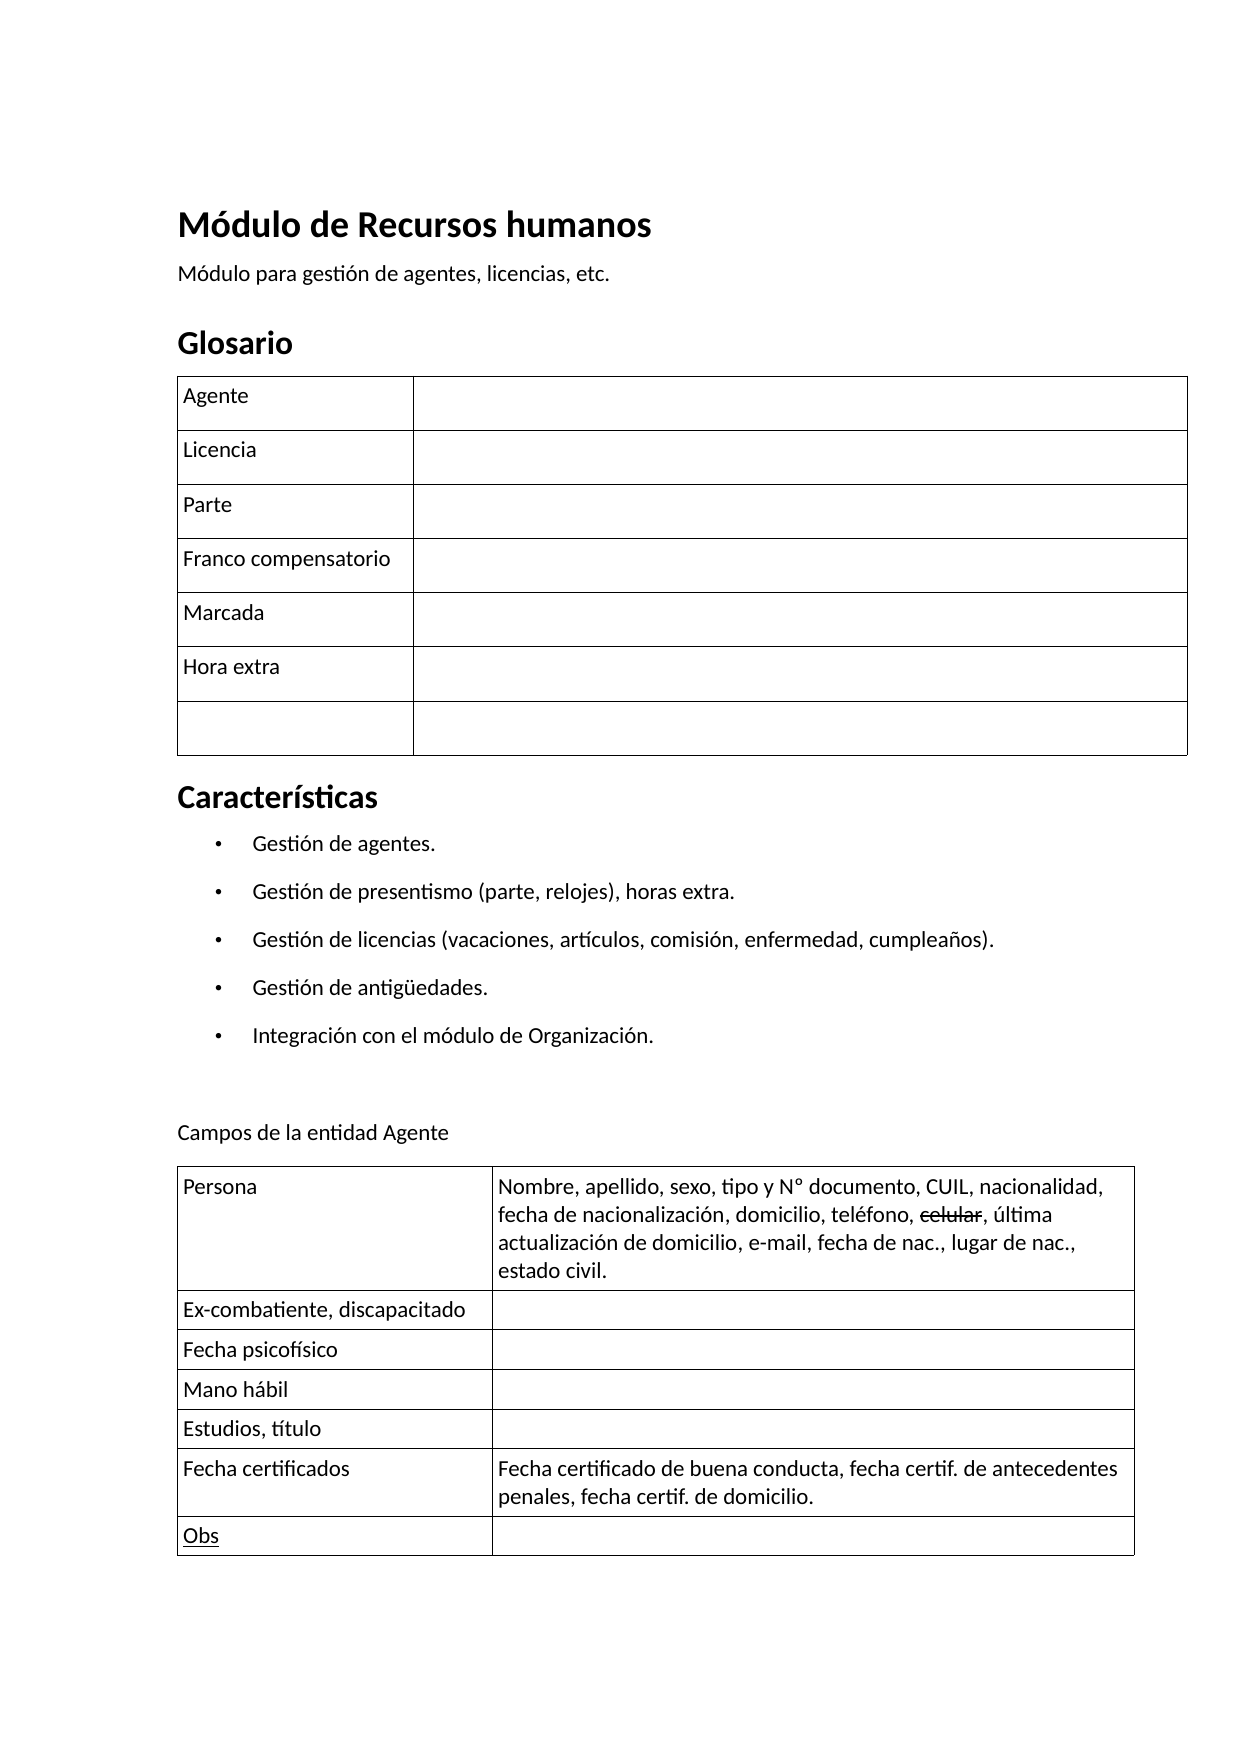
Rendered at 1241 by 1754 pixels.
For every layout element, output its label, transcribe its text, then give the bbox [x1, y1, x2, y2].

table_cell Fecha psicofísico [178, 1330, 492, 1369]
text Módulo para gestión de agentes, licencias, etc. [177, 259, 1122, 287]
table_cell Mano hábil [178, 1370, 492, 1408]
table_header Nombre, apellido, sexo, tipo y Nº documento, CUIL, nacionalidad, fecha de nacionalización, domicilio, teléfono, celular, última actualización de domicilio, e-mail, fecha de nac., lugar de nac., estado civil. [493, 1167, 1134, 1290]
list Gestión de licencias (vacaciones, artículos, comisión, enfermedad, cumpleaños). [215, 925, 1122, 953]
table_cell [414, 593, 1187, 646]
table_cell [414, 485, 1187, 538]
text Campos de la entidad Agente [177, 1118, 1122, 1146]
table_cell Marcada [178, 593, 413, 646]
table_header Agente [178, 377, 413, 430]
table_cell [493, 1410, 1134, 1448]
table_cell [178, 702, 413, 755]
table_cell [414, 702, 1187, 755]
subtitle Módulo de Recursos humanos [177, 201, 1122, 247]
list Integración con el módulo de Organización. [215, 1022, 1122, 1050]
table_cell Hora extra [178, 647, 413, 701]
table_cell Fecha certificados [178, 1449, 492, 1516]
table_cell [493, 1330, 1134, 1369]
table_cell Franco compensatorio [178, 539, 413, 592]
table_cell [493, 1370, 1134, 1408]
table_cell [414, 431, 1187, 484]
table_header [414, 377, 1187, 430]
table_cell [493, 1291, 1134, 1329]
list Gestión de agentes. [215, 829, 1122, 857]
table_header Persona [178, 1167, 492, 1290]
table_cell [493, 1517, 1134, 1555]
table_cell Estudios, título [178, 1410, 492, 1448]
table_cell [414, 647, 1187, 701]
list Gestión de presentismo (parte, relojes), horas extra. [215, 877, 1122, 905]
table_cell Licencia [178, 431, 413, 484]
list Gestión de antigüedades. [215, 973, 1122, 1002]
table_cell Obs [178, 1517, 492, 1555]
subtitle Glosario [177, 322, 1122, 363]
table_cell [414, 539, 1187, 592]
subtitle Características [177, 776, 1122, 817]
table_cell Parte [178, 485, 413, 538]
table_cell Ex-combatiente, discapacitado [178, 1291, 492, 1329]
table_cell Fecha certificado de buena conducta, fecha certif. de antecedentes penales, fecha certif. de domicilio. [493, 1449, 1134, 1516]
